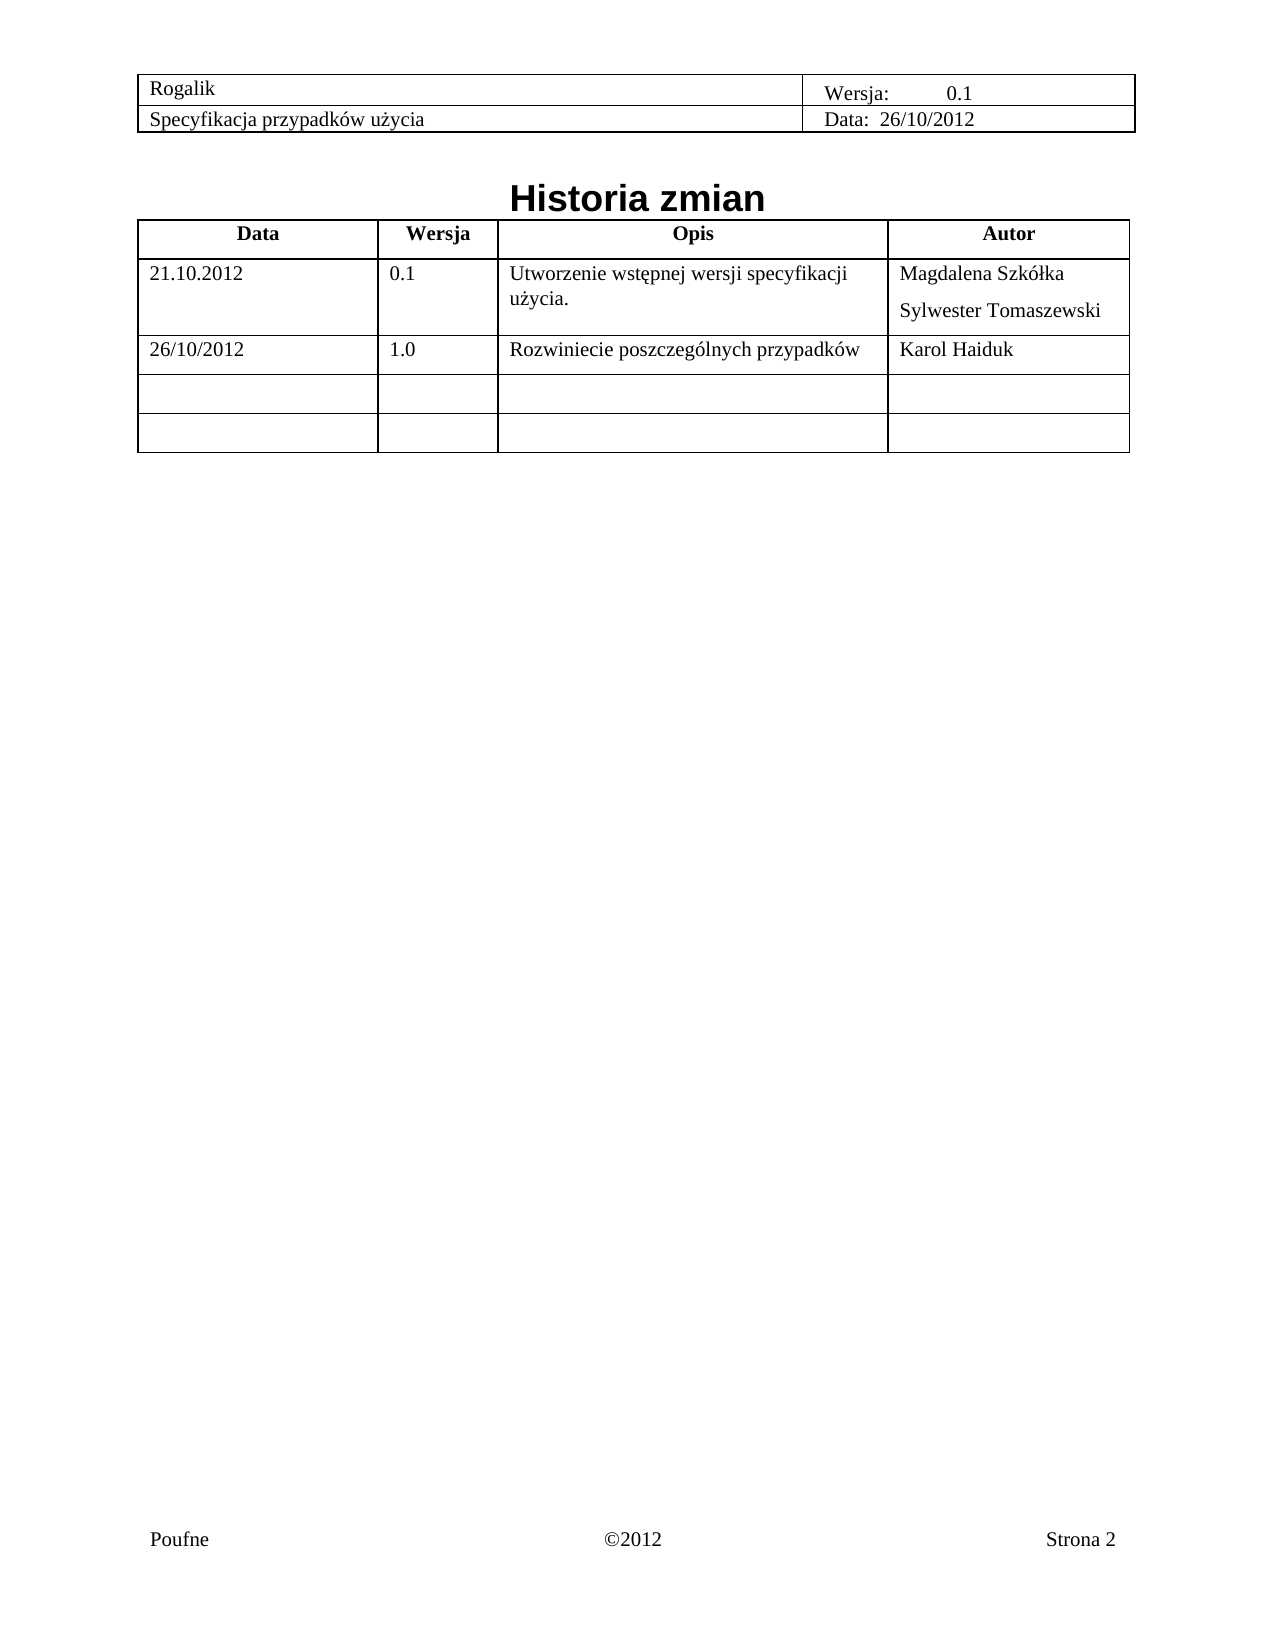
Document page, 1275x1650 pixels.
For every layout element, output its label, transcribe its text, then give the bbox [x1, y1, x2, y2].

table_cell [499, 414, 887, 452]
table_cell 21.10.2012 [139, 260, 377, 334]
table_cell [889, 375, 1129, 413]
table_cell Rozwiniecie poszczególnych przypadków [499, 336, 887, 373]
table_cell [889, 414, 1129, 452]
table_header Opis [499, 221, 887, 258]
table_cell Magdalena Szkółka Sylwester Tomaszewski [889, 260, 1129, 334]
table_header Autor [889, 221, 1129, 258]
table_cell Karol Haiduk [889, 336, 1129, 373]
table_cell 1.0 [379, 336, 497, 373]
table_cell [139, 375, 377, 413]
table_cell [499, 375, 887, 413]
table_cell Utworzenie wstępnej wersji specyfikacji użycia. [499, 260, 887, 334]
table_header Data [139, 221, 377, 258]
table_cell 0.1 [379, 260, 497, 334]
table_cell [379, 375, 497, 413]
table_header Wersja [379, 221, 497, 258]
table_cell [379, 414, 497, 452]
text Historia zmian [150, 176, 1125, 219]
table_cell [139, 414, 377, 452]
table_cell 26/10/2012 [139, 336, 377, 373]
